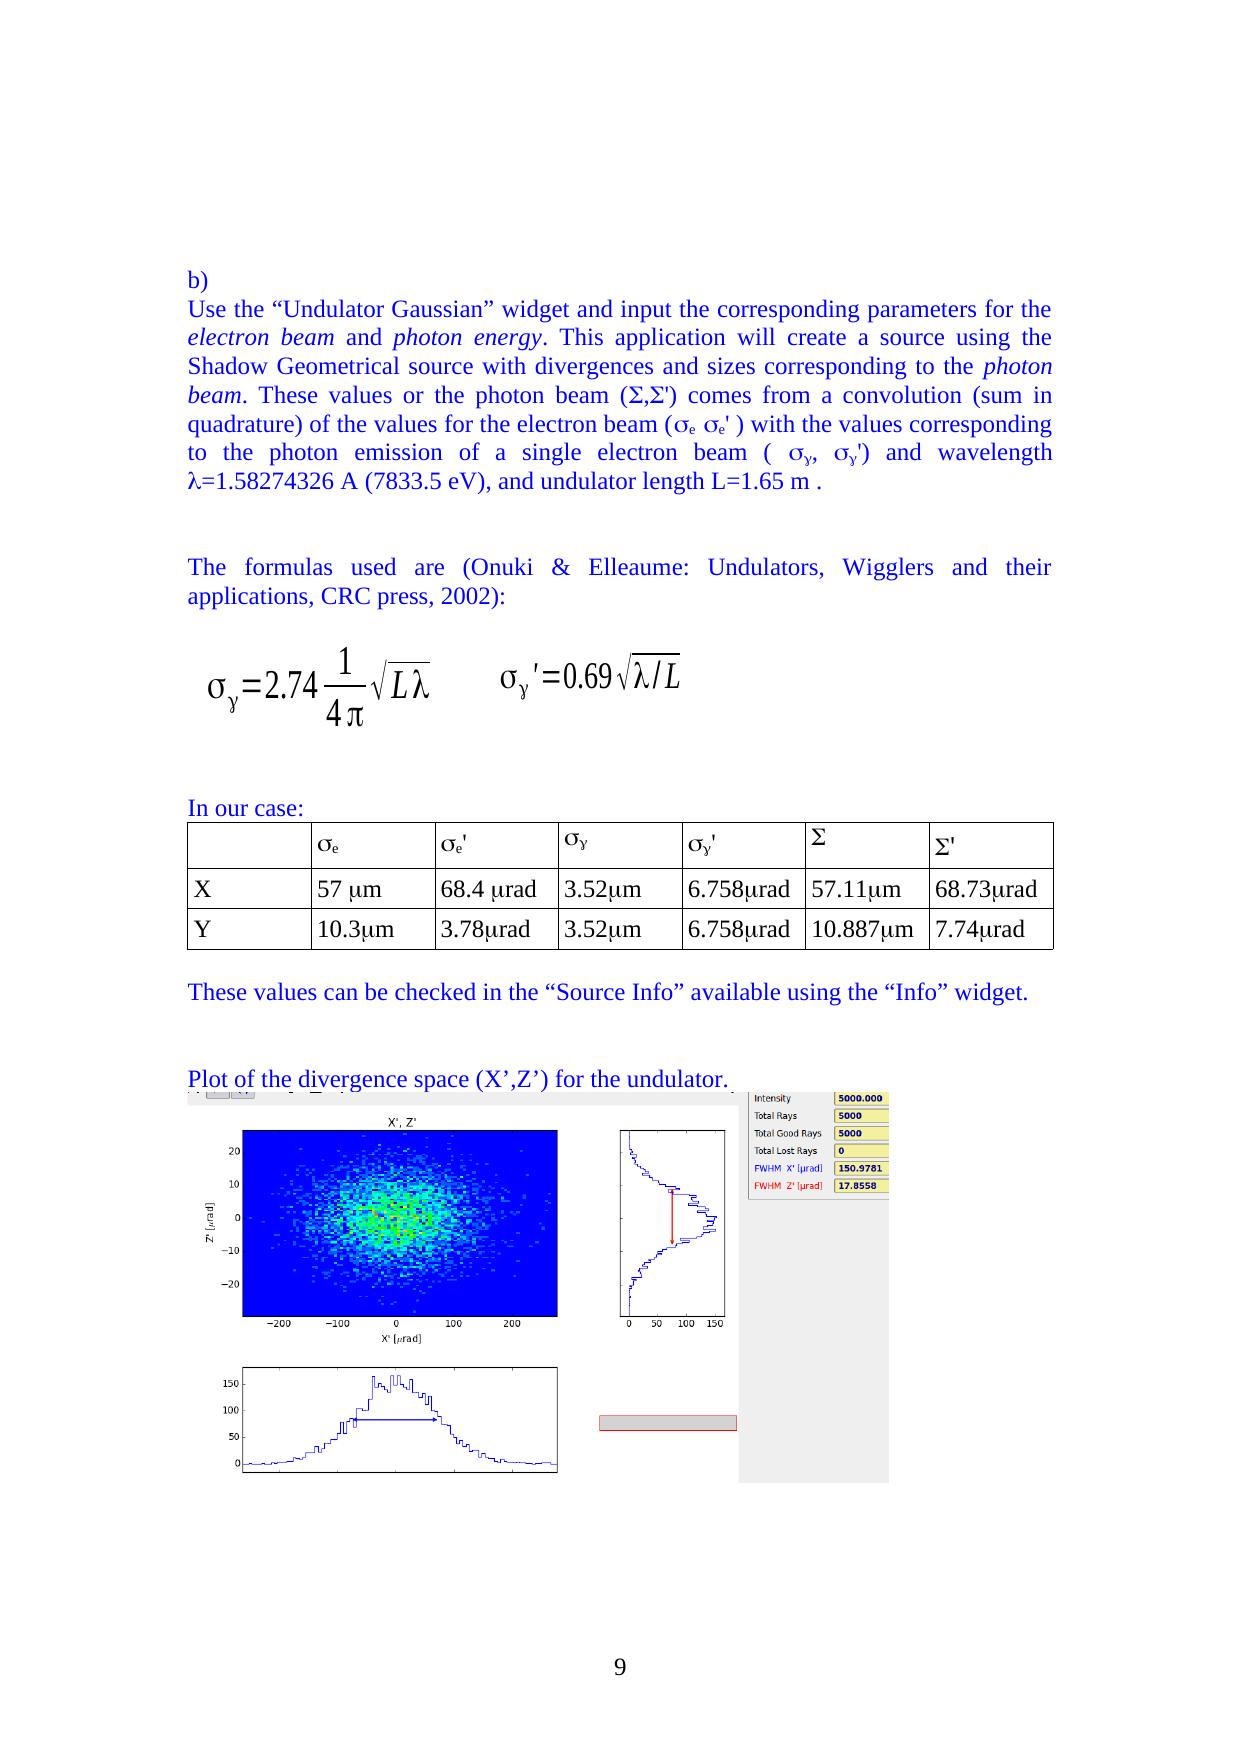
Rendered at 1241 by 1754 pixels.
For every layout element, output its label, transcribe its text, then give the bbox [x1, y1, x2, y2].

table_header S [806, 823, 929, 868]
table_cell 57.11mm [806, 869, 929, 908]
table_cell X [188, 869, 311, 908]
picture [187, 1092, 889, 1483]
table_cell 10.887mm [806, 909, 929, 948]
table_cell 6.758mrad [683, 909, 805, 948]
table_header sg [559, 823, 682, 868]
text These values can be checked in the “Source Info” available using the “Info” widget. [187, 977, 1053, 1006]
text The formulas used are (Onuki & Elleaume: Undulators, Wigglers and their applications, CRC press, 2002): [187, 552, 1053, 610]
table_cell 10.3mm [312, 909, 435, 948]
text Use the “Undulator Gaussian” widget and input the corresponding parameters for the electron beam and photon energy. This application will create a source using the Shadow Geometrical source with divergences and sizes corresponding to the photon beam. These values or the photon beam (S,S') comes from a convolution (sum in quadrature) of the values for the electron beam (se se' ) with the values corresponding to the photon emission of a single electron beam ( sg, sg') and wavelength l=1.58274326 A (7833.5 eV), and undulator length L=1.65 m . [187, 294, 1053, 495]
table_cell Y [188, 909, 311, 948]
text b) [187, 265, 1053, 294]
table_cell 3.78mrad [436, 909, 558, 948]
text In our case: [187, 793, 1053, 822]
table_header [188, 823, 311, 868]
table_header sg' [683, 823, 805, 868]
table_header se' [436, 823, 558, 868]
table_cell 3.52mm [559, 869, 682, 908]
table_cell 6.758mrad [683, 869, 805, 908]
table_header S' [930, 823, 1053, 868]
table_cell 68.73mrad [930, 869, 1053, 908]
text Plot of the divergence space (X’,Z’) for the undulator. [187, 1064, 1053, 1092]
table_header se [312, 823, 435, 868]
table_cell 57 mm [312, 869, 435, 908]
table_cell 3.52mm [559, 909, 682, 948]
table_cell 68.4 mrad [436, 869, 558, 908]
table_cell 7.74mrad [930, 909, 1053, 948]
